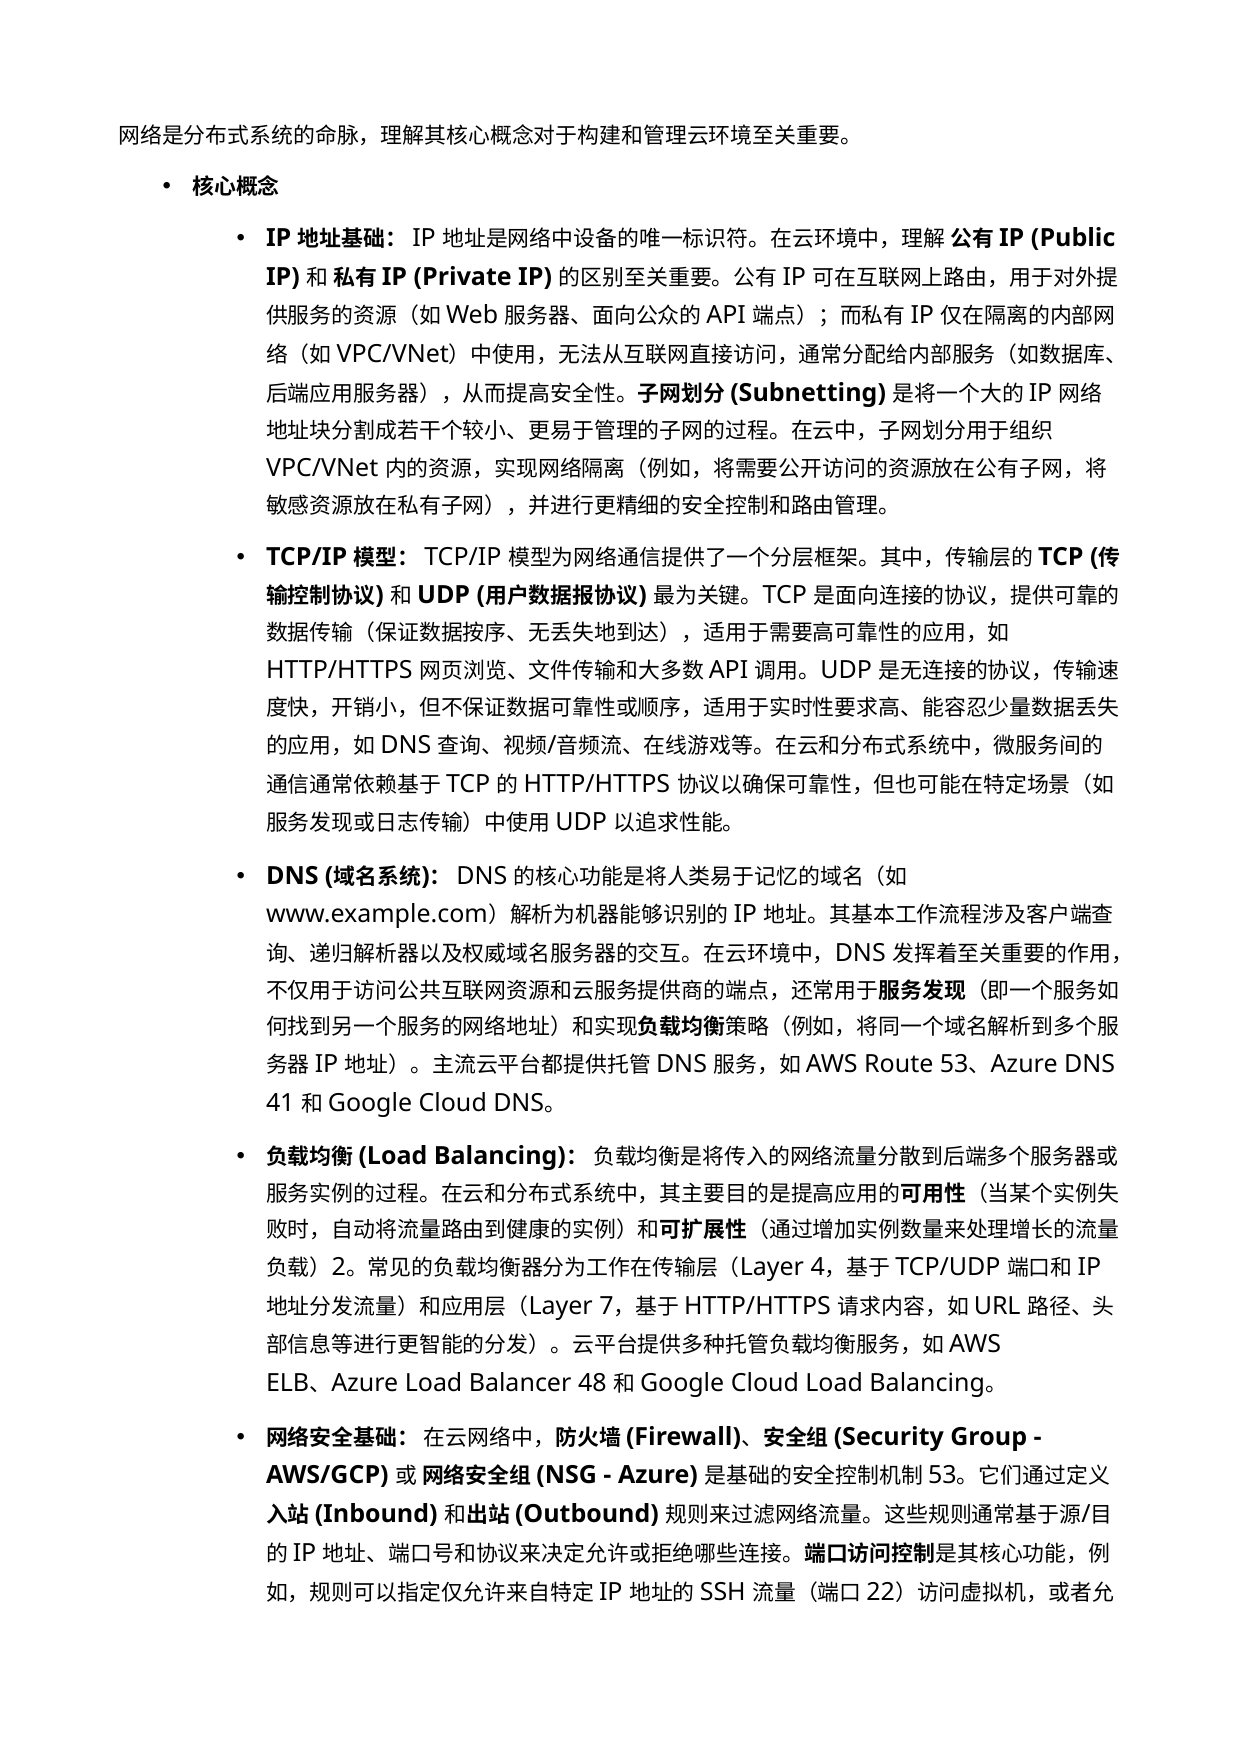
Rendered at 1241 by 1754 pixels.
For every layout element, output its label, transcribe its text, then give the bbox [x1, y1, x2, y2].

list 网络安全基础： 在云网络中，防火墙 (Firewall)、安全组 (Security Group - AWS/GCP) 或 网络安全组 (NSG - Azure) 是基础的安全控制机制 53。它们通过定义入站 (Inbound) 和出站 (Outbound) 规则来过滤网络流量。这些规则通常基于源/目的 IP 地址、端口号和协议来决定允许或拒绝哪些连接。端口访问控制是其核心功能，例如，规则可以指定仅允许来自特定 IP 地址的 SSH 流量（端口 22）访问虚拟机，或者允 [236, 1418, 1122, 1607]
list DNS (域名系统)： DNS 的核心功能是将人类易于记忆的域名（如 www.example.com）解析为机器能够识别的 IP 地址。其基本工作流程涉及客户端查询、递归解析器以及权威域名服务器的交互。在云环境中，DNS 发挥着至关重要的作用，不仅用于访问公共互联网资源和云服务提供商的端点，还常用于服务发现（即一个服务如何找到另一个服务的网络地址）和实现负载均衡策略（例如，将同一个域名解析到多个服务器 IP 地址）。主流云平台都提供托管 DNS 服务，如 AWS Route 53、Azure DNS 41 和 Google Cloud DNS。 [236, 857, 1122, 1118]
text 网络是分布式系统的命脉，理解其核心概念对于构建和管理云环境至关重要。 [118, 118, 1122, 150]
list TCP/IP 模型： TCP/IP 模型为网络通信提供了一个分层框架。其中，传输层的 TCP (传输控制协议) 和 UDP (用户数据报协议) 最为关键。TCP 是面向连接的协议，提供可靠的数据传输（保证数据按序、无丢失地到达），适用于需要高可靠性的应用，如 HTTP/HTTPS 网页浏览、文件传输和大多数 API 调用。UDP 是无连接的协议，传输速度快，开销小，但不保证数据可靠性或顺序，适用于实时性要求高、能容忍少量数据丢失的应用，如 DNS 查询、视频/音频流、在线游戏等。在云和分布式系统中，微服务间的通信通常依赖基于 TCP 的 HTTP/HTTPS 协议以确保可靠性，但也可能在特定场景（如服务发现或日志传输）中使用 UDP 以追求性能。 [236, 538, 1122, 838]
list 负载均衡 (Load Balancing)： 负载均衡是将传入的网络流量分散到后端多个服务器或服务实例的过程。在云和分布式系统中，其主要目的是提高应用的可用性（当某个实例失败时，自动将流量路由到健康的实例）和可扩展性（通过增加实例数量来处理增长的流量负载）2。常见的负载均衡器分为工作在传输层（Layer 4，基于 TCP/UDP 端口和 IP 地址分发流量）和应用层（Layer 7，基于 HTTP/HTTPS 请求内容，如 URL 路径、头部信息等进行更智能的分发）。云平台提供多种托管负载均衡服务，如 AWS ELB、Azure Load Balancer 48 和 Google Cloud Load Balancing。 [236, 1138, 1122, 1399]
list IP 地址基础： IP 地址是网络中设备的唯一标识符。在云环境中，理解 公有 IP (Public IP) 和 私有 IP (Private IP) 的区别至关重要。公有 IP 可在互联网上路由，用于对外提供服务的资源（如 Web 服务器、面向公众的 API 端点）；而私有 IP 仅在隔离的内部网络（如 VPC/VNet）中使用，无法从互联网直接访问，通常分配给内部服务（如数据库、后端应用服务器），从而提高安全性。子网划分 (Subnetting) 是将一个大的 IP 网络地址块分割成若干个较小、更易于管理的子网的过程。在云中，子网划分用于组织 VPC/VNet 内的资源，实现网络隔离（例如，将需要公开访问的资源放在公有子网，将敏感资源放在私有子网），并进行更精细的安全控制和路由管理。 [236, 219, 1122, 519]
list 核心概念 [162, 169, 1122, 200]
